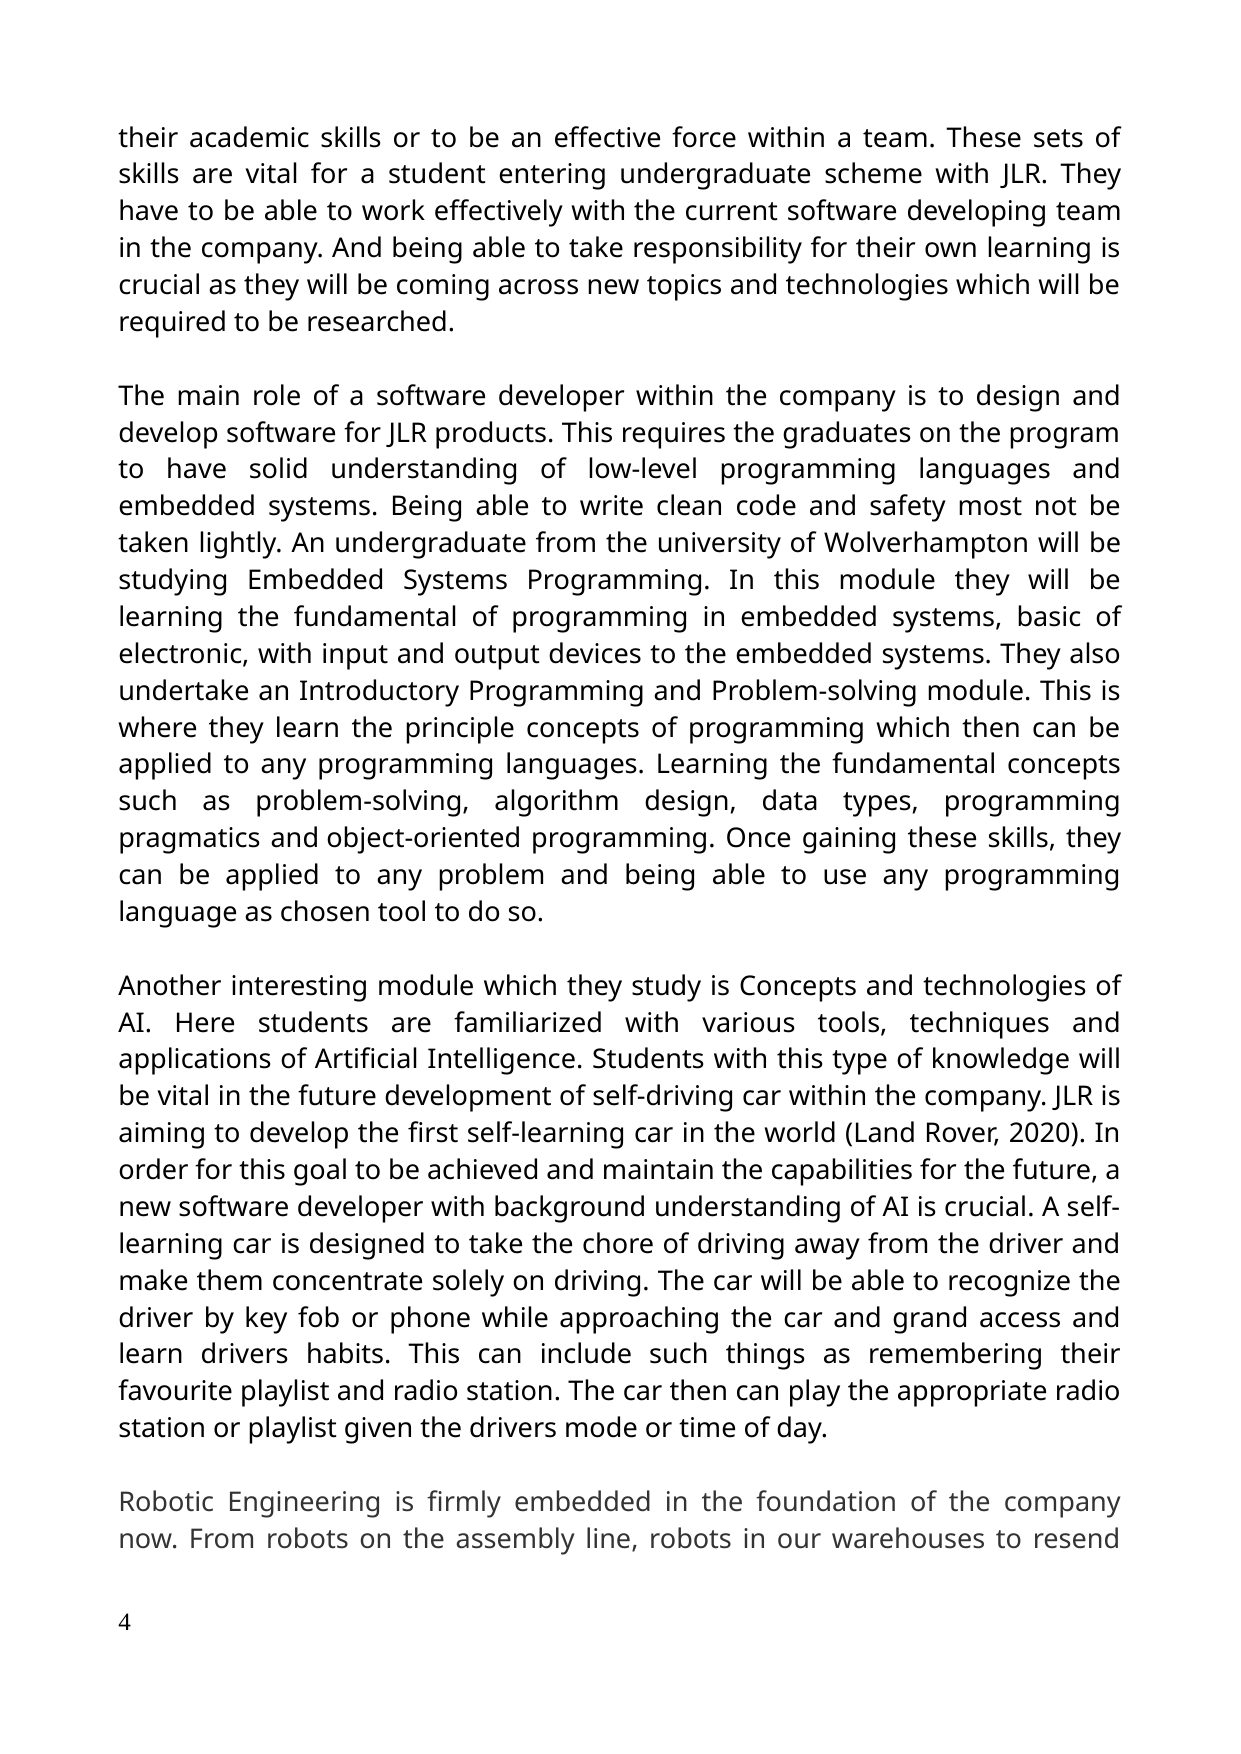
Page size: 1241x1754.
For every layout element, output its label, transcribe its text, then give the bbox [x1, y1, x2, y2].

text Robotic Engineering is firmly embedded in the foundation of the company now. From robots on the assembly line, robots in our warehouses to resend [118, 1482, 1122, 1556]
text The main role of a software developer within the company is to design and develop software for JLR products. This requires the graduates on the program to have solid understanding of low-level programming languages and embedded systems. Being able to write clean code and safety most not be taken lightly. An undergraduate from the university of Wolverhampton will be studying Embedded Systems Programming. In this module they will be learning the fundamental of programming in embedded systems, basic of electronic, with input and output devices to the embedded systems. They also undertake an Introductory Programming and Problem-solving module. This is where they learn the principle concepts of programming which then can be applied to any programming languages. Learning the fundamental concepts such as problem-solving, algorithm design, data types, programming pragmatics and object-oriented programming. Once gaining these skills, they can be applied to any problem and being able to use any programming language as chosen tool to do so. [118, 376, 1122, 929]
text Another interesting module which they study is Concepts and technologies of AI. Here students are familiarized with various tools, techniques and applications of Artificial Intelligence. Students with this type of knowledge will be vital in the future development of self-driving car within the company. JLR is aiming to develop the first self-learning car in the world (Land Rover, 2020). In order for this goal to be achieved and maintain the capabilities for the future, a new software developer with background understanding of AI is crucial. A self-learning car is designed to take the chore of driving away from the driver and make them concentrate solely on driving. The car will be able to recognize the driver by key fob or phone while approaching the car and grand access and learn drivers habits. This can include such things as remembering their favourite playlist and radio station. The car then can play the appropriate radio station or playlist given the drivers mode or time of day. [118, 966, 1122, 1446]
text their academic skills or to be an effective force within a team. These sets of skills are vital for a student entering undergraduate scheme with JLR. They have to be able to work effectively with the current software developing team in the company. And being able to take responsibility for their own learning is crucial as they will be coming across new topics and technologies which will be required to be researched. [118, 118, 1122, 339]
